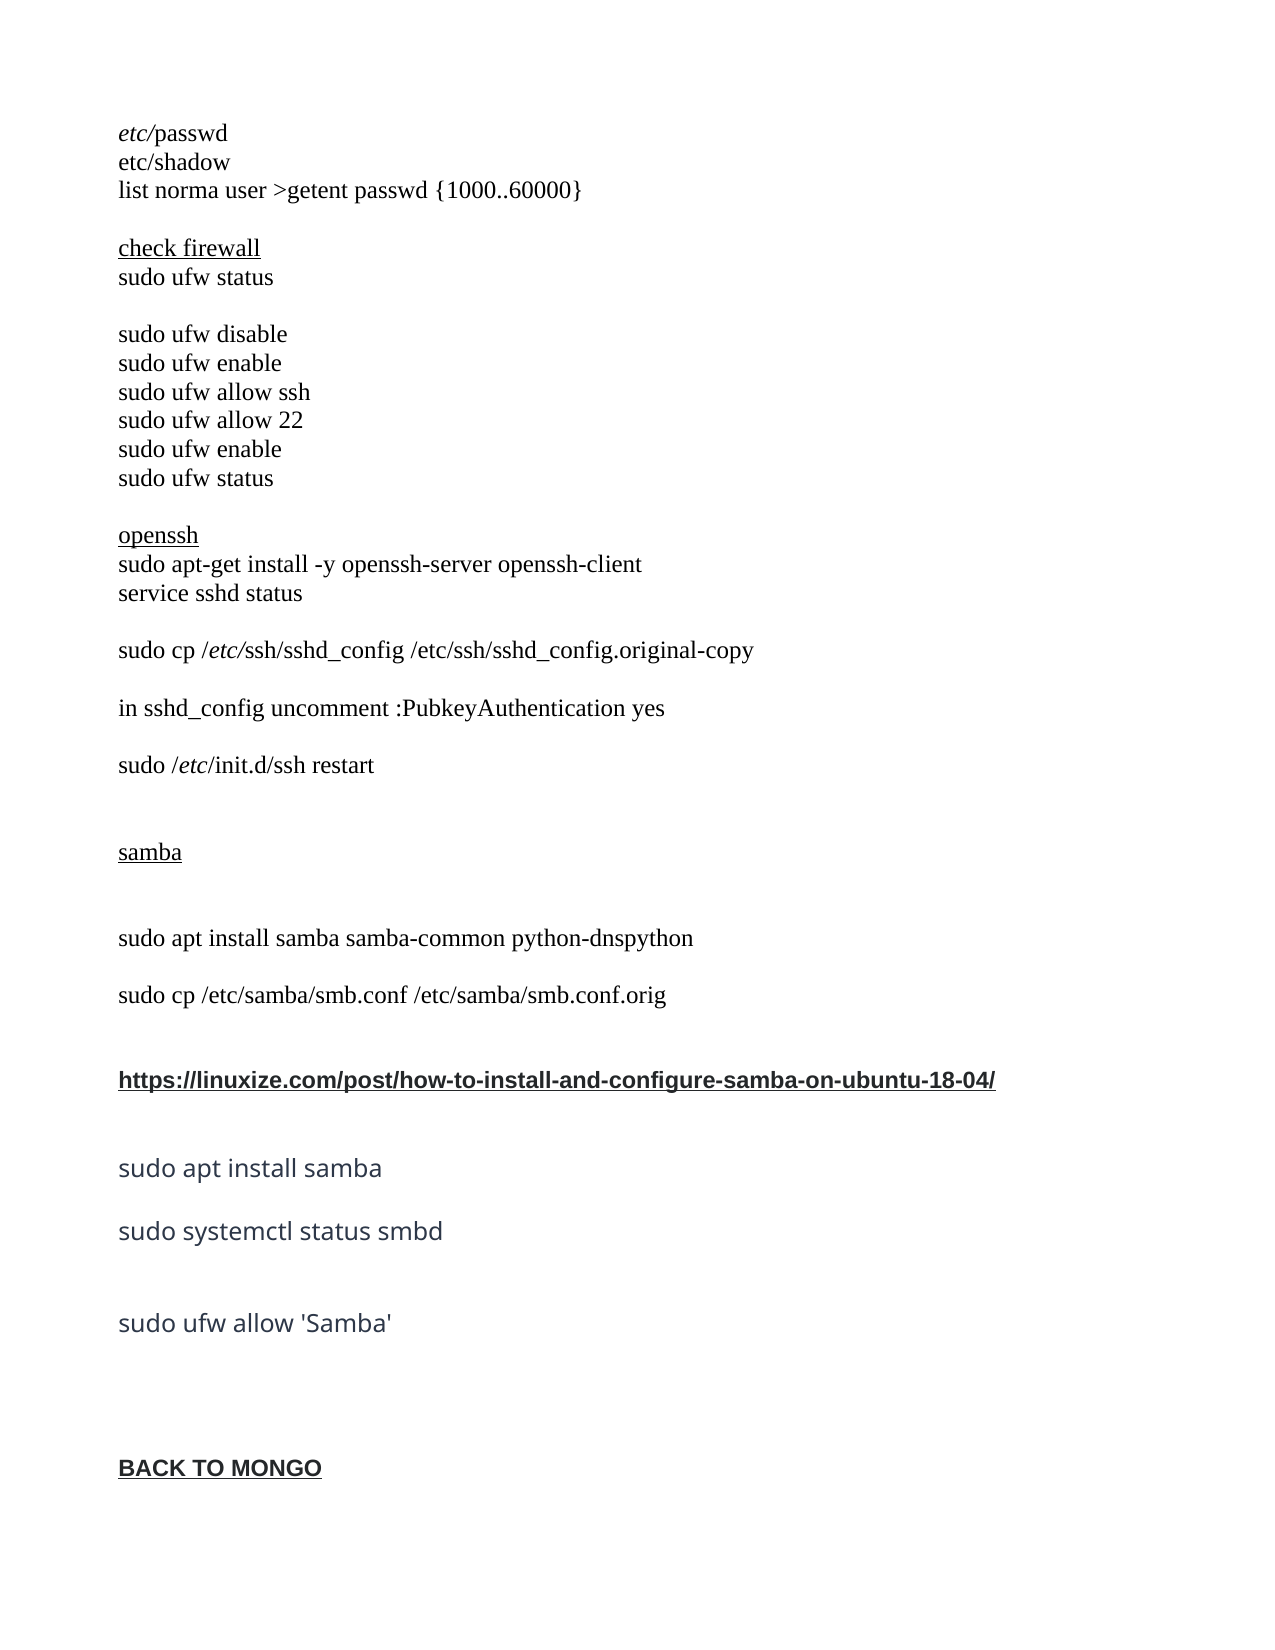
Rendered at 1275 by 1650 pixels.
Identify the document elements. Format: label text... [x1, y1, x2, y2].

text sudo apt-get install -y openssh-server openssh-client [118, 549, 1157, 578]
text sudo ufw enable [118, 348, 1157, 377]
text sudo ufw enable [118, 434, 1157, 463]
text sudo ufw allow ssh [118, 377, 1157, 406]
text etc/shadow [118, 147, 1157, 176]
text openssh [118, 521, 1157, 549]
text in sshd_config uncomment :PubkeyAuthentication yes [118, 693, 1157, 722]
text sudo cp /etc/ssh/sshd_config /etc/ssh/sshd_config.original-copy [118, 636, 1157, 664]
text sudo apt install samba samba-common python-dnspython [118, 923, 1157, 952]
text sudo systemctl status smbd [118, 1214, 1157, 1248]
text BACK TO MONGO [118, 1454, 1157, 1481]
text sudo ufw disable [118, 319, 1157, 348]
text etc/passwd [118, 118, 1157, 147]
text samba [118, 837, 1157, 866]
text list norma user >getent passwd {1000..60000} [118, 176, 1157, 204]
text https://linuxize.com/post/how-to-install-and-configure-samba-on-ubuntu-18-04/ [118, 1066, 1157, 1093]
text sudo cp /etc/samba/smb.conf /etc/samba/smb.conf.orig [118, 981, 1157, 1009]
text service sshd status [118, 578, 1157, 607]
text sudo ufw status [118, 463, 1157, 492]
text sudo apt install samba [118, 1151, 1157, 1185]
text sudo ufw allow 22 [118, 406, 1157, 434]
text sudo ufw status [118, 262, 1157, 291]
text check firewall [118, 233, 1157, 262]
text sudo ufw allow 'Samba' [118, 1305, 1157, 1339]
text sudo /etc/init.d/ssh restart [118, 751, 1157, 779]
